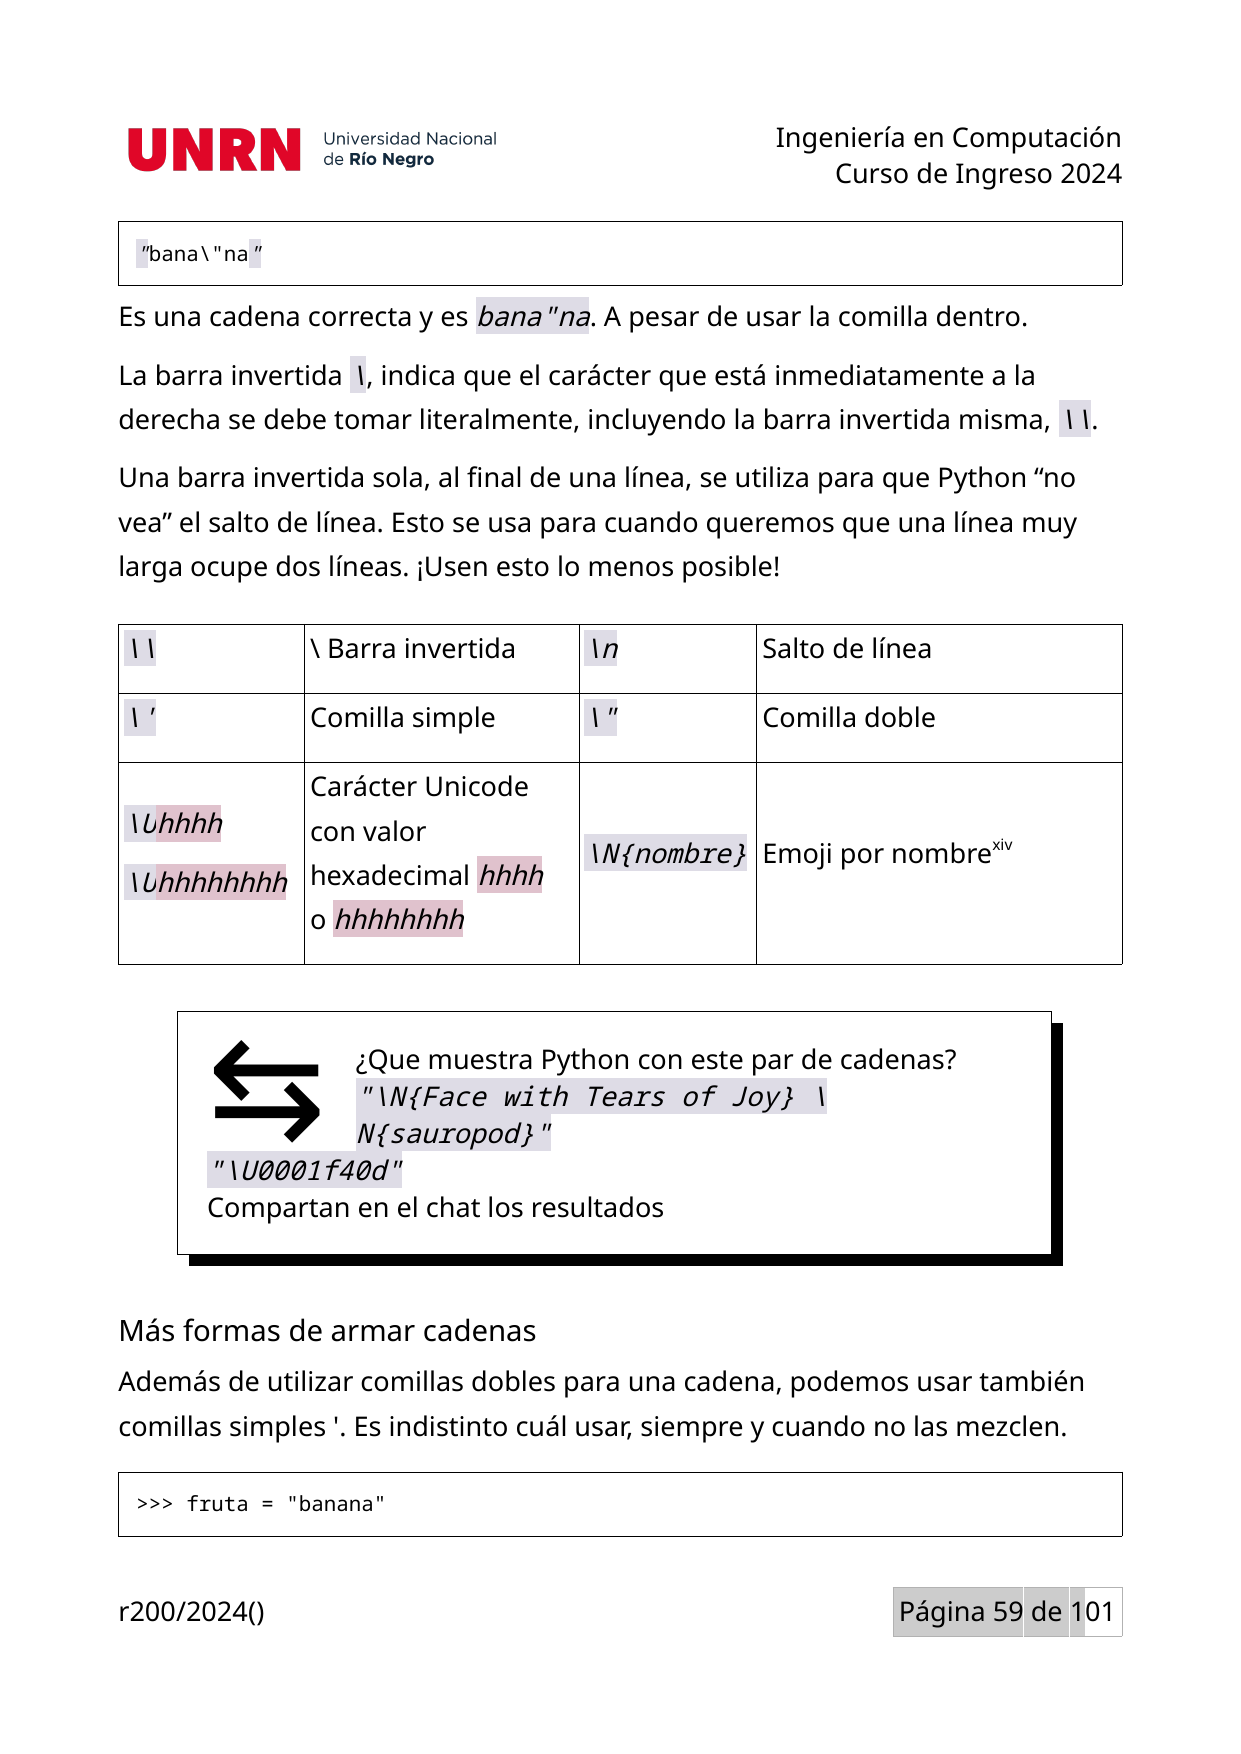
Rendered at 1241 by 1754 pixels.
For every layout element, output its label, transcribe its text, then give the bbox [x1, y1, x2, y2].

table_cell Comilla simple [305, 694, 579, 762]
table_cell \" [580, 694, 756, 762]
table_cell Emoji por nombre [757, 763, 1122, 964]
table_cell \N{nombre} [580, 763, 756, 964]
text Una barra invertida sola, al final de una línea, se utiliza para que Python “no vea” el salto de línea. Esto se usa para cuando queremos que una línea muy larga ocupe dos líneas. ¡Usen esto lo menos posible! [118, 459, 1122, 584]
subtitle Más formas de armar cadenas [118, 1310, 1122, 1350]
text La barra invertida \, indica que el carácter que está inmediatamente a la derecha se debe tomar literalmente, incluyendo la barra invertida misma, \\. [118, 356, 1122, 437]
text Es una cadena correcta y es bana"na. A pesar de usar la comilla dentro. [589, 297, 1122, 334]
text >>> fruta = "banana" [119, 1473, 1122, 1536]
table_cell Carácter Unicode con valor hexadecimal hhhh o hhhhhhhh [305, 763, 579, 964]
text ⇆¿Que muestra Python con este par de cadenas? "\N{Face with Tears of Joy} \N{sauropod}" "\U0001f40d" Compartan en el chat los resultados [178, 1012, 1051, 1254]
table_cell \Uhhhh \Uhhhhhhhh [119, 763, 304, 964]
table_cell Comilla doble [757, 694, 1122, 762]
table_header \n [580, 625, 756, 693]
table_cell \' [119, 694, 304, 762]
table_header \ Barra invertida [305, 625, 579, 693]
text Es una cadena correcta y es bana"na. A pesar de usar la comilla dentro. [118, 297, 476, 334]
text "bana\"na" [119, 222, 1122, 285]
picture [118, 118, 505, 180]
text Además de utilizar comillas dobles para una cadena, podemos usar también comillas simples '. Es indistinto cuál usar, siempre y cuando no las mezclen. [118, 1363, 1122, 1444]
table_header Salto de línea [757, 625, 1122, 693]
table_header \\ [119, 625, 304, 693]
